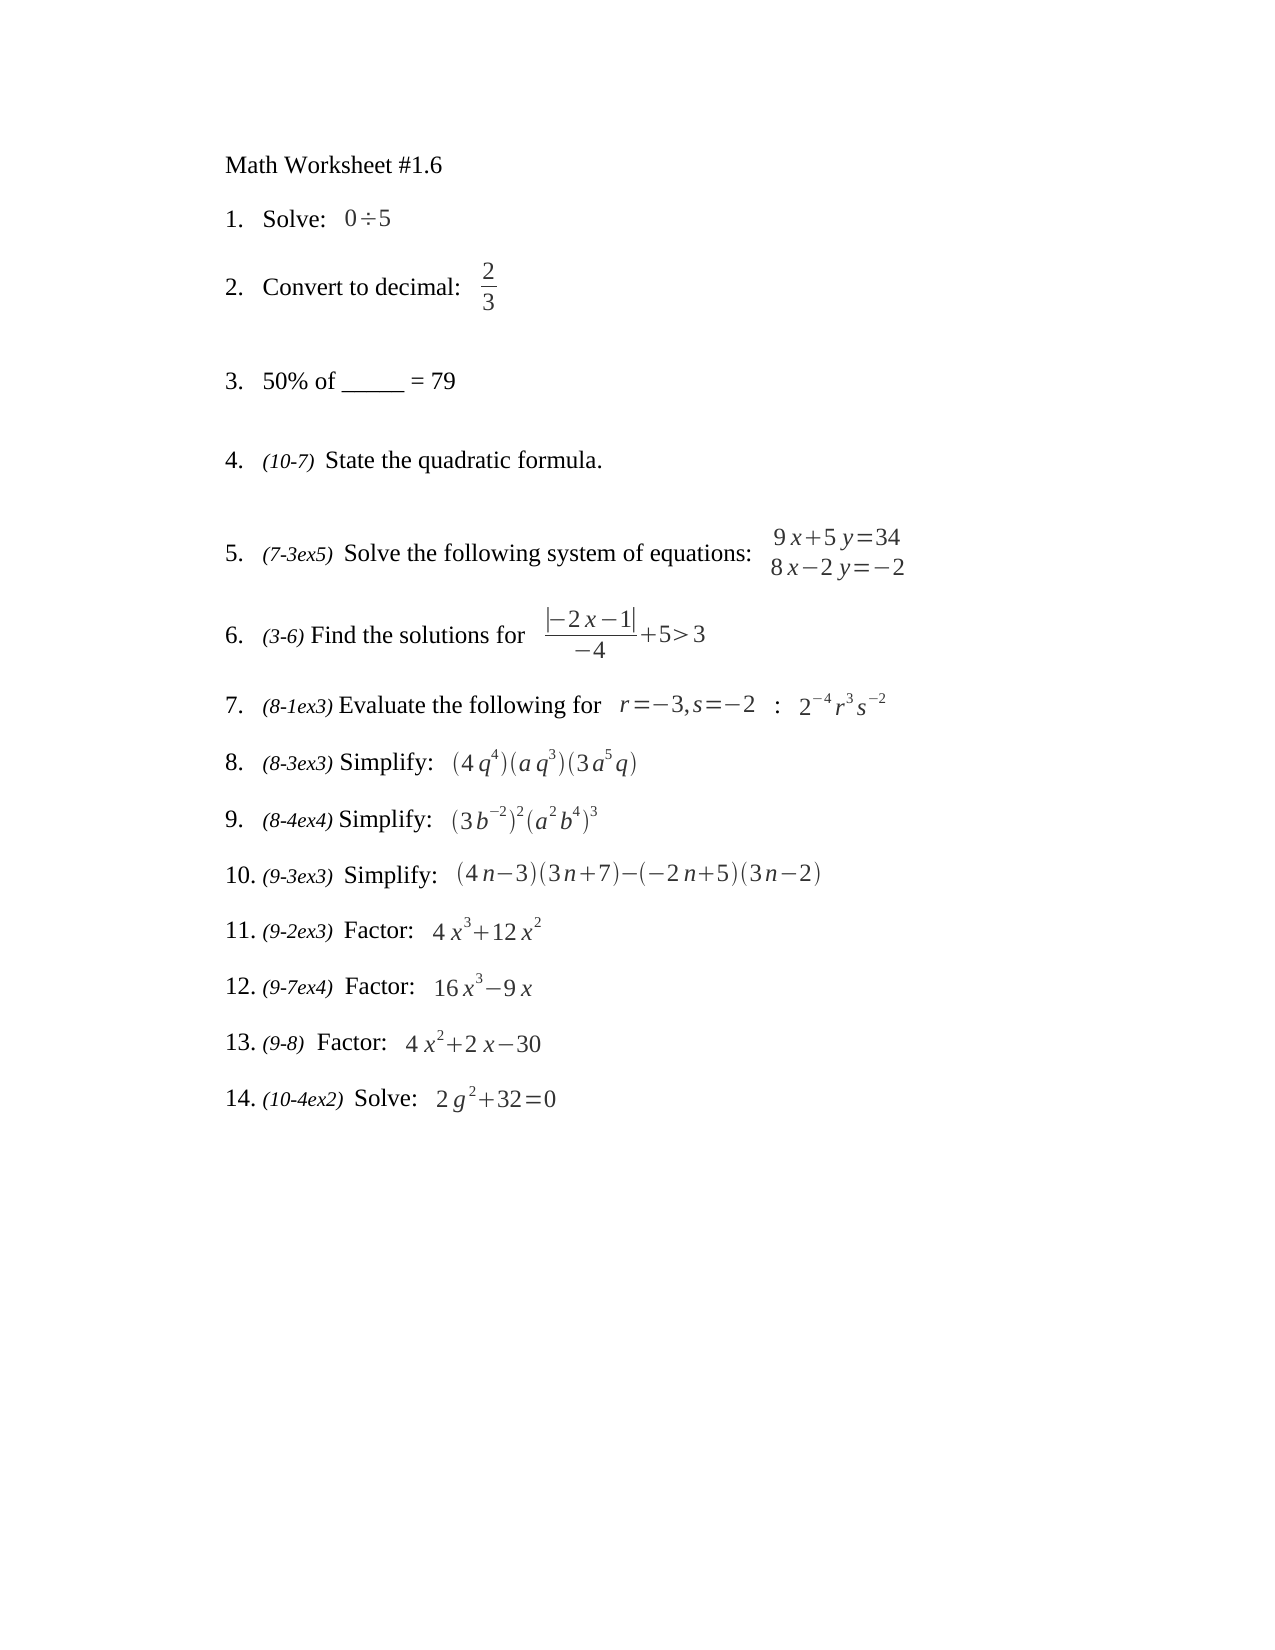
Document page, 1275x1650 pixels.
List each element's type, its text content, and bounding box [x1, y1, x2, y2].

list (9-2ex3) Factor: [225, 914, 1087, 945]
list (9-7ex4) Factor: [225, 970, 1087, 1001]
list 50% of _____ = 79 [225, 366, 1087, 395]
text Math Worksheet #1.6 [225, 150, 1087, 179]
list (8-3ex3) Simplify: [225, 745, 1087, 778]
list (3-6) Find the solutions for [225, 605, 1087, 664]
list (9-8) Factor: [225, 1026, 1087, 1057]
list Convert to decimal: [225, 257, 1087, 316]
list (7-3ex5) Solve the following system of equations: [225, 524, 1087, 580]
list (10-4ex2) Solve: [225, 1082, 1087, 1113]
list (9-3ex3) Simplify: [225, 860, 1087, 889]
list (8-1ex3) Evaluate the following for: [225, 689, 1087, 720]
list Solve: [225, 204, 1087, 232]
list (10-7) State the quadratic formula. [225, 445, 1087, 474]
list (8-4ex4) Simplify: [225, 803, 1087, 835]
